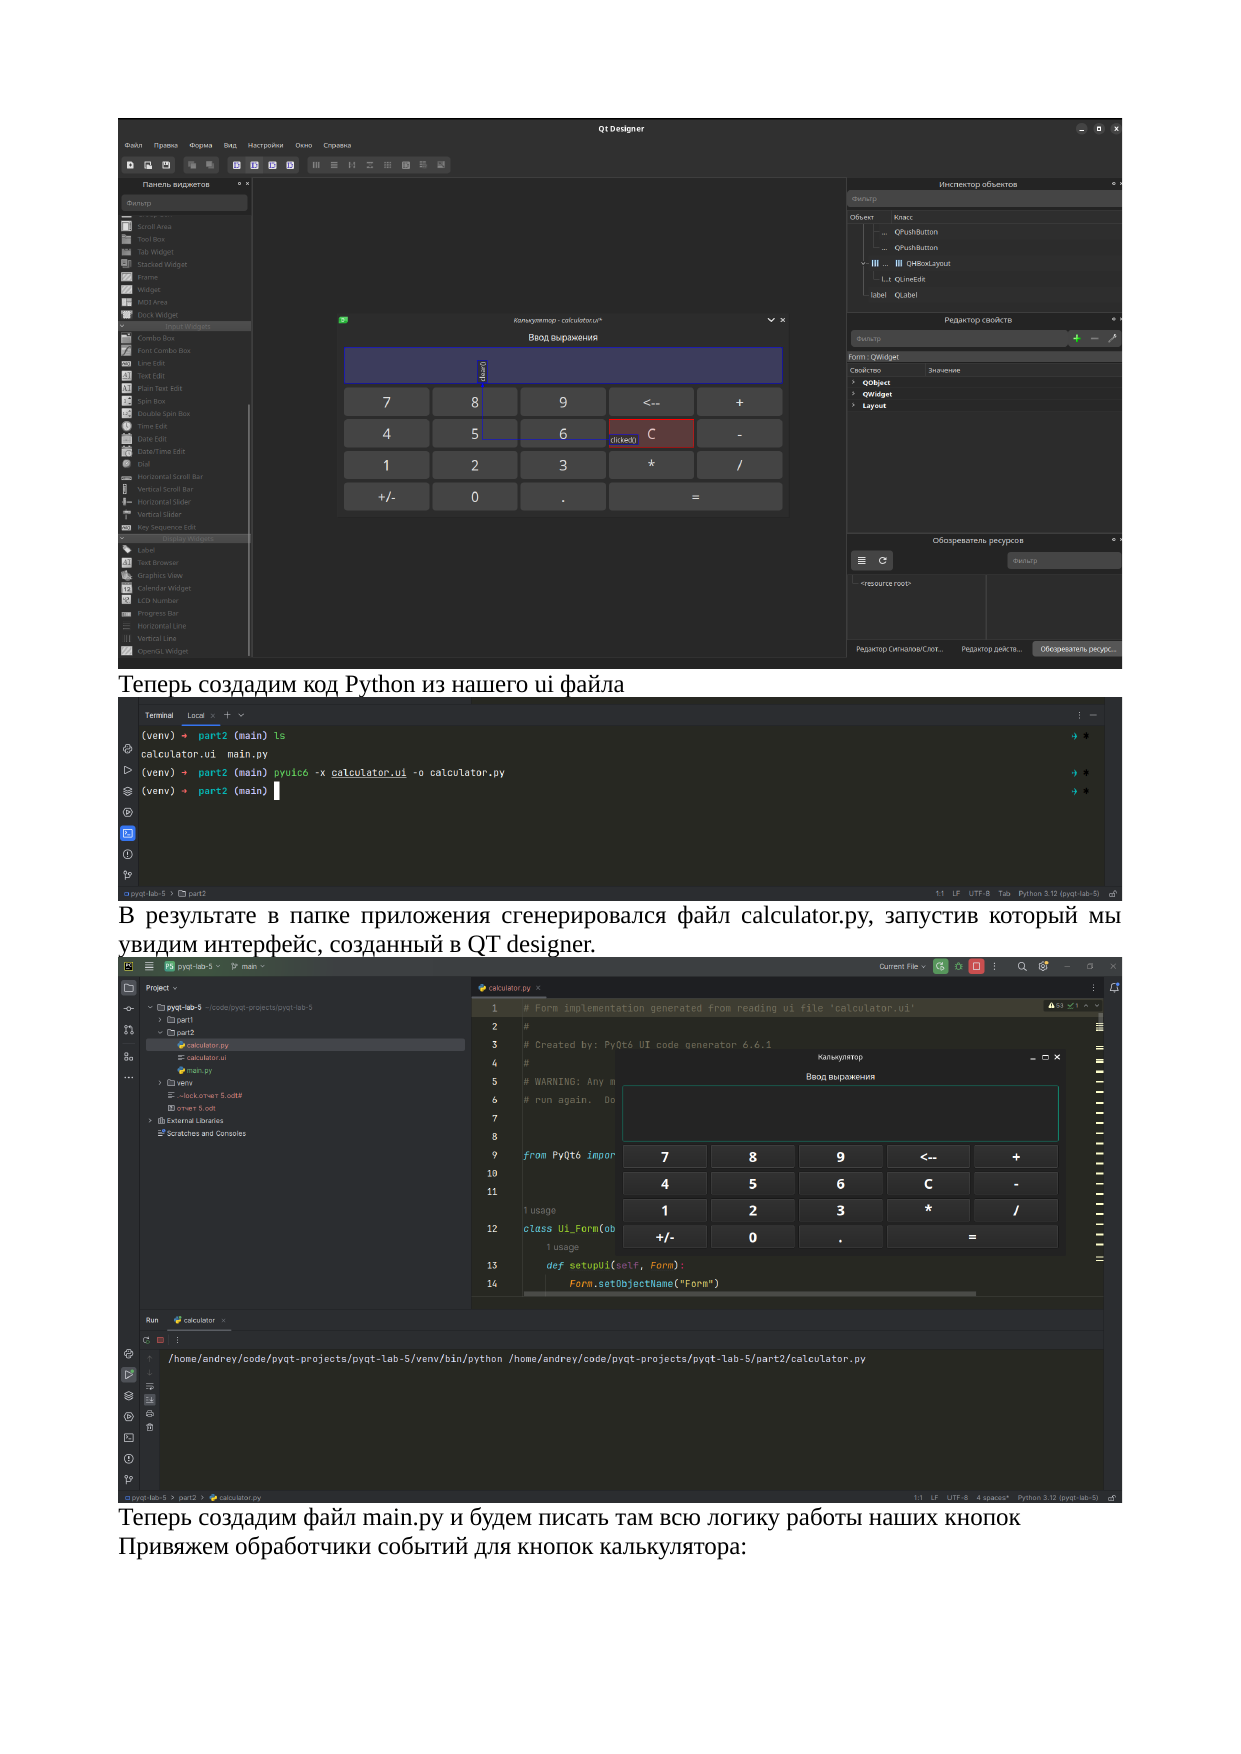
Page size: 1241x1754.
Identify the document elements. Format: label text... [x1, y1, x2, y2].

picture [118, 118, 1123, 669]
text Привяжем обработчики событий для кнопок калькулятора: [118, 1531, 1122, 1560]
text Теперь создадим файл main.py и будем писать там всю логику работы наших кнопок [118, 1503, 1122, 1531]
picture [118, 697, 1123, 901]
text Теперь создадим код Python из нашего ui файла [118, 669, 1122, 697]
text В результате в папке приложения сгенерировался файл calculator.py, запустив который мы увидим интерфейс, созданный в QT designer. [118, 901, 1122, 957]
picture [118, 957, 1123, 1503]
